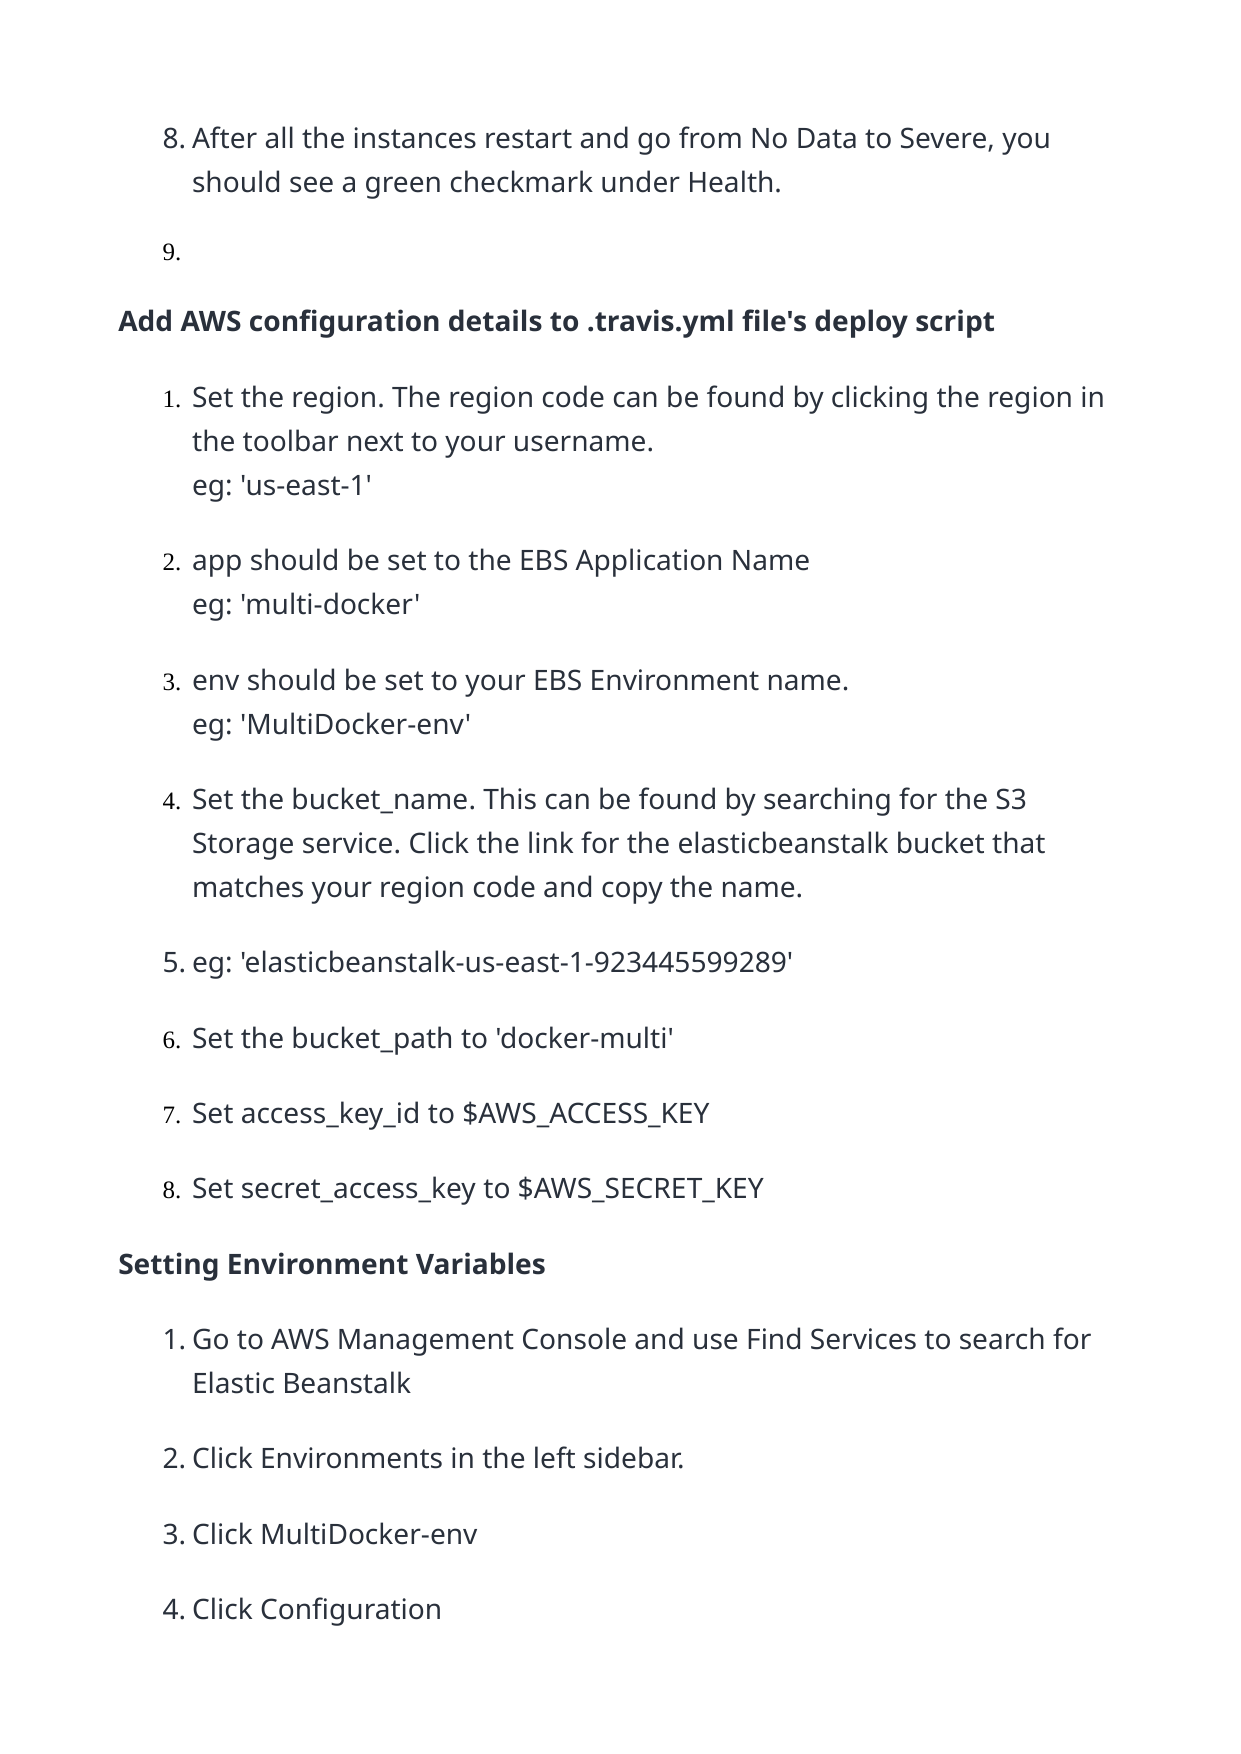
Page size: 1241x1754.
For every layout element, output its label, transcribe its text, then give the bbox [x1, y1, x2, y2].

list Set the region. The region code can be found by clicking the region in the toolbar next to your username. eg: 'us-east-1' [162, 377, 1122, 503]
text Add AWS configuration details to .travis.yml file's deploy script [118, 302, 1122, 340]
list Go to AWS Management Console and use Find Services to search for Elastic Beanstalk [162, 1319, 1122, 1402]
list Set access_key_id to $AWS_ACCESS_KEY [162, 1093, 1122, 1132]
list env should be set to your EBS Environment name. eg: 'MultiDocker-env' [162, 660, 1122, 742]
list eg: 'elasticbeanstalk-us-east-1-923445599289' [162, 943, 1122, 981]
list Click Environments in the left sidebar. [162, 1439, 1122, 1477]
text Setting Environment Variables [118, 1244, 1122, 1282]
list Click Configuration [162, 1589, 1122, 1628]
list app should be set to the EBS Application Name eg: 'multi-docker' [162, 541, 1122, 623]
list Click MultiDocker-env [162, 1514, 1122, 1552]
list Set secret_access_key to $AWS_SECRET_KEY [162, 1169, 1122, 1207]
list After all the instances restart and go from No Data to Severe, you should see a green checkmark under Health. [162, 118, 1122, 201]
list Set the bucket_name. This can be found by searching for the S3 Storage service. Click the link for the elasticbeanstalk bucket that matches your region code and copy the name. [162, 779, 1122, 906]
list Set the bucket_path to 'docker-multi' [162, 1018, 1122, 1056]
